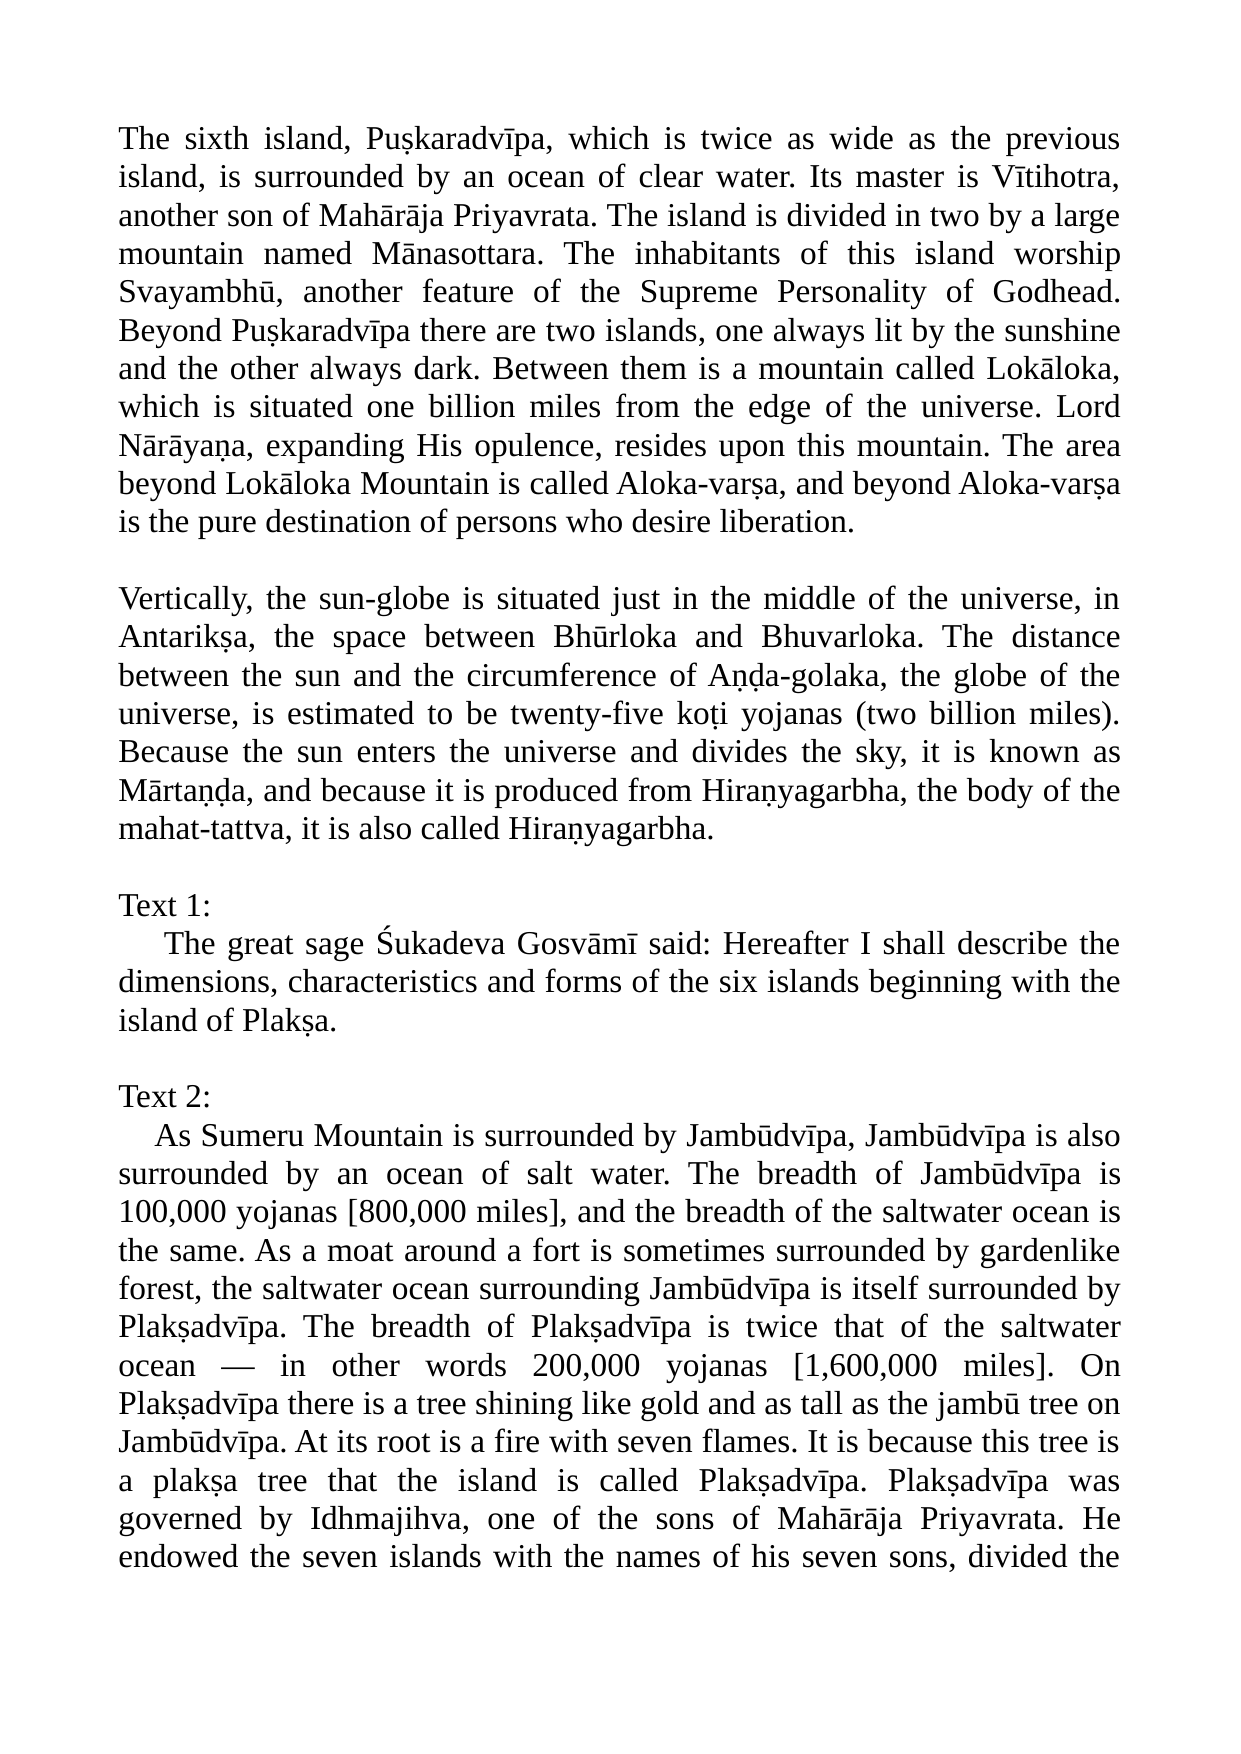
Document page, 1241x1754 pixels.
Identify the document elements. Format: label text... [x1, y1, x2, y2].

text Text 2: [118, 1076, 1122, 1115]
text Text 1: [118, 885, 1122, 923]
text The sixth island, Puṣkaradvīpa, which is twice as wide as the previous island, is surrounded by an ocean of clear water. Its master is Vītihotra, another son of Mahārāja Priyavrata. The island is divided in two by a large mountain named Mānasottara. The inhabitants of this island worship Svayambhū, another feature of the Supreme Personality of Godhead. Beyond Puṣkaradvīpa there are two islands, one always lit by the sunshine and the other always dark. Between them is a mountain called Lokāloka, which is situated one billion miles from the edge of the universe. Lord Nārāyaṇa, expanding His opulence, resides upon this mountain. The area beyond Lokāloka Mountain is called Aloka-varṣa, and beyond Aloka-varṣa is the pure destination of persons who desire liberation. [118, 118, 1122, 540]
text As Sumeru Mountain is surrounded by Jambūdvīpa, Jambūdvīpa is also surrounded by an ocean of salt water. The breadth of Jambūdvīpa is 100,000 yojanas [800,000 miles], and the breadth of the saltwater ocean is the same. As a moat around a fort is sometimes surrounded by gardenlike forest, the saltwater ocean surrounding Jambūdvīpa is itself surrounded by Plakṣadvīpa. The breadth of Plakṣadvīpa is twice that of the saltwater ocean — in other words 200,000 yojanas [1,600,000 miles]. On Plakṣadvīpa there is a tree shining like gold and as tall as the jambū tree on Jambūdvīpa. At its root is a fire with seven flames. It is because this tree is a plakṣa tree that the island is called Plakṣadvīpa. Plakṣadvīpa was governed by Idhmajihva, one of the sons of Mahārāja Priyavrata. He endowed the seven islands with the names of his seven sons, divided the [118, 1115, 1122, 1575]
text The great sage Śukadeva Gosvāmī said: Hereafter I shall describe the dimensions, characteristics and forms of the six islands beginning with the island of Plakṣa. [118, 923, 1122, 1038]
text Vertically, the sun-globe is situated just in the middle of the universe, in Antarikṣa, the space between Bhūrloka and Bhuvarloka. The distance between the sun and the circumference of Aṇḍa-golaka, the globe of the universe, is estimated to be twenty-five koṭi yojanas (two billion miles). Because the sun enters the universe and divides the sky, it is known as Mārtaṇḍa, and because it is produced from Hiraṇyagarbha, the body of the mahat-tattva, it is also called Hiraṇyagarbha. [118, 578, 1122, 846]
